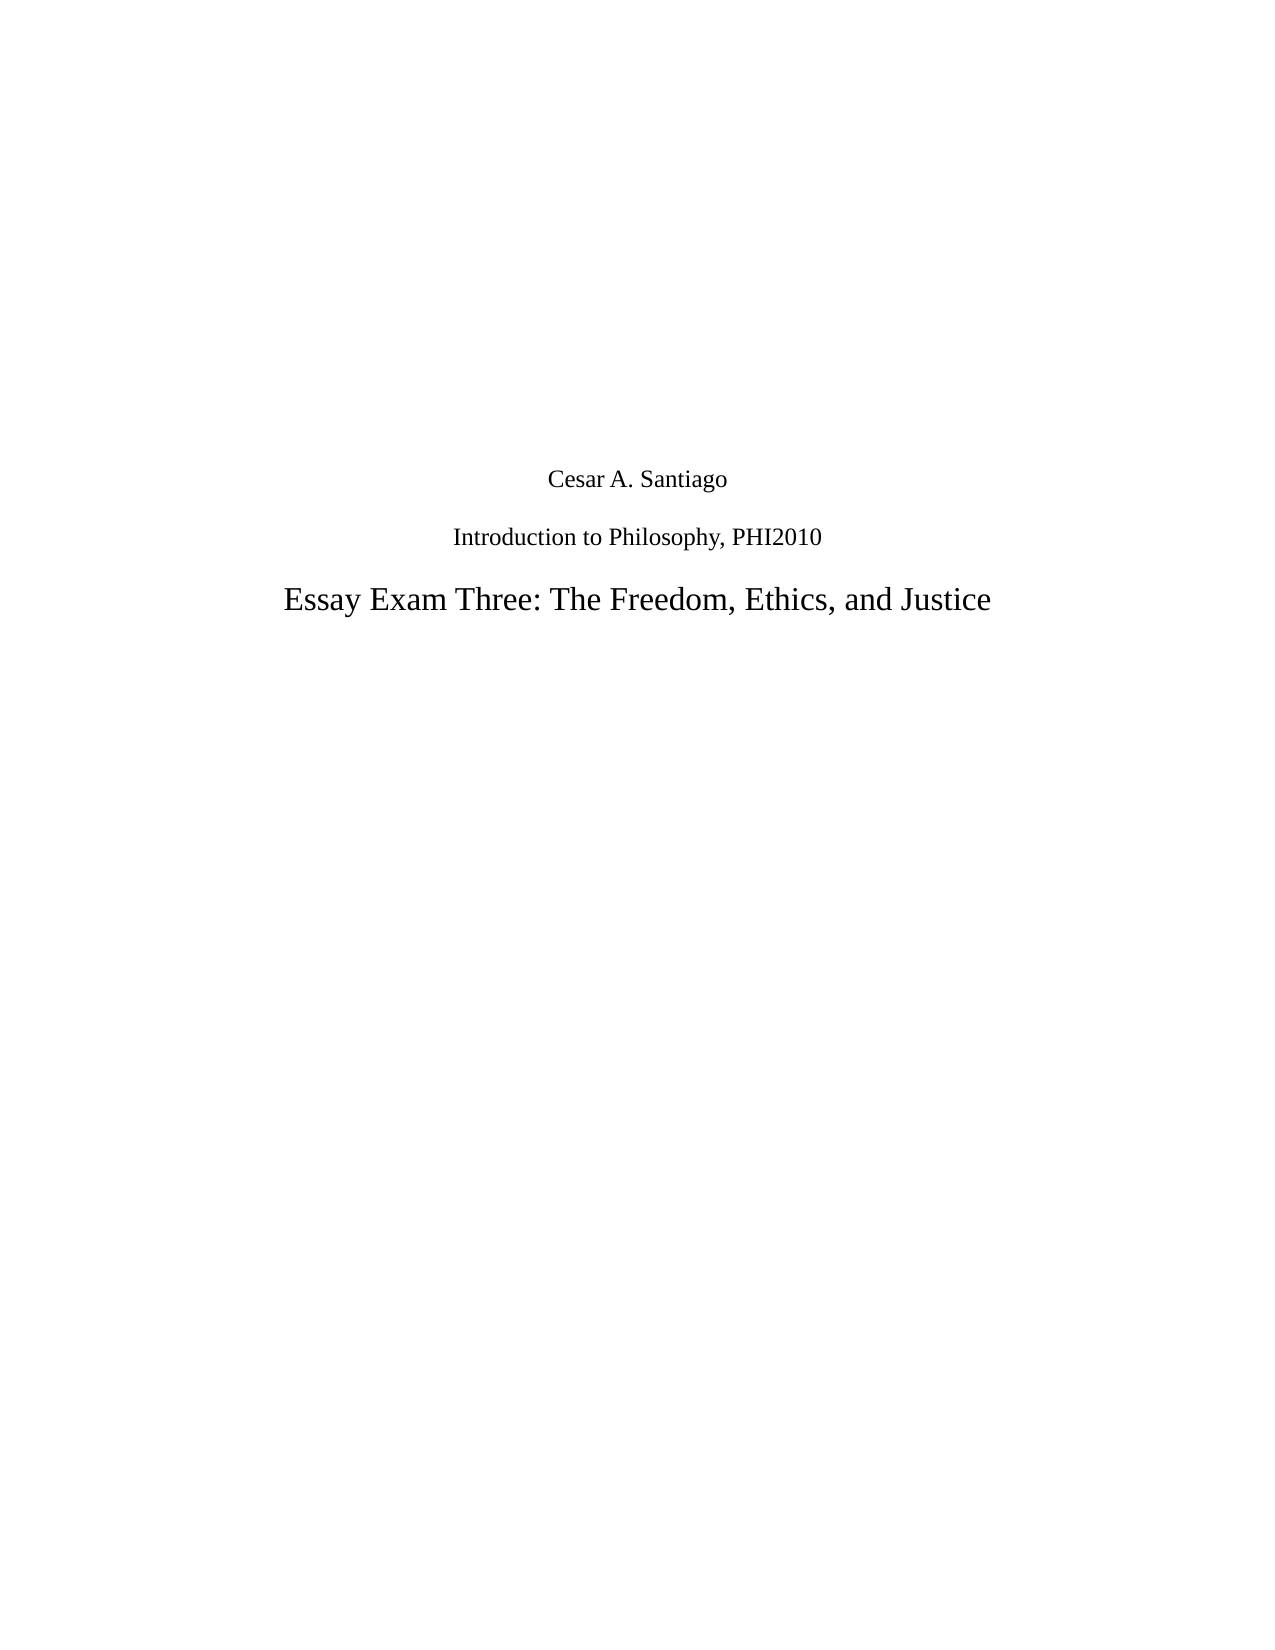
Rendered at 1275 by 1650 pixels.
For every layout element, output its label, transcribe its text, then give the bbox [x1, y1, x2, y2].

text Cesar A. Santiago [118, 464, 1157, 493]
text Essay Exam Three: The Freedom, Ethics, and Justice [118, 579, 1157, 618]
text Introduction to Philosophy, PHI2010 [118, 522, 1157, 551]
